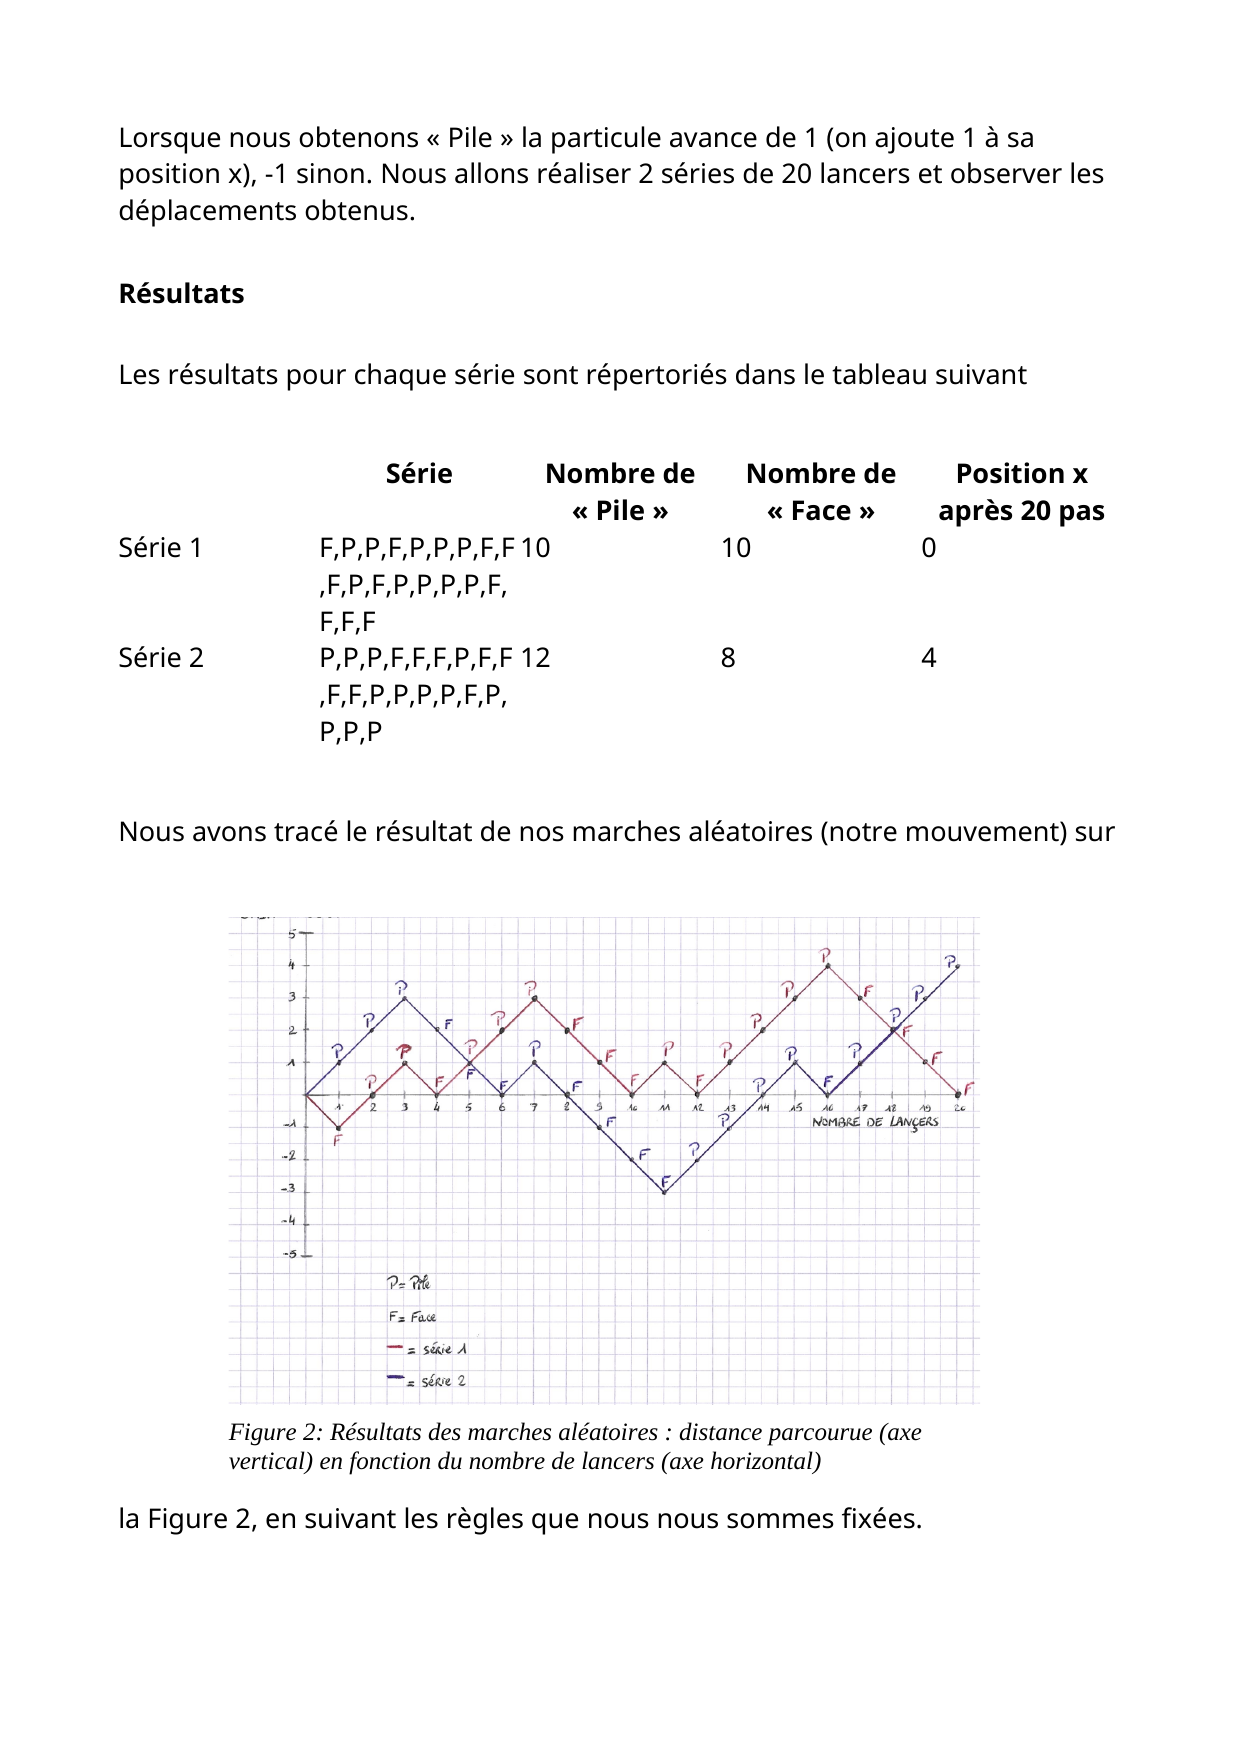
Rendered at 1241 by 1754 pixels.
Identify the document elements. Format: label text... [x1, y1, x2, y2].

subtitle Résultats [118, 274, 1122, 311]
table_cell 8 [720, 639, 921, 749]
table_cell 10 [520, 528, 720, 639]
text Figure 2: Résultats des marches aléatoires : distance parcourue (axe vertical) en fonction du nombre de lancers (axe horizontal) [228, 1405, 980, 1475]
table_header Série [319, 455, 520, 528]
text Nous avons tracé le résultat de nos marches aléatoires (notre mouvement) sur la Figure 2, en suivant les règles que nous nous sommes fixées. [118, 812, 1122, 1537]
table_cell P,P,P,F,F,F,P,F,F,F,F,P,P,P,P,F,P,P,P,P [319, 639, 520, 749]
table_cell 12 [520, 639, 720, 749]
table_cell 10 [720, 528, 921, 639]
table_cell 0 [921, 528, 1122, 639]
table_cell F,P,P,F,P,P,P,F,F,F,P,F,P,P,P,P,F,F,F,F [319, 528, 520, 639]
table_cell Série 2 [118, 639, 319, 749]
table_header Position x après 20 pas [921, 455, 1122, 528]
table_header Nombre de « Face » [720, 455, 921, 528]
table_header Nombre de « Pile » [520, 455, 720, 528]
picture [228, 917, 981, 1405]
text Les résultats pour chaque série sont répertoriés dans le tableau suivant [118, 355, 1122, 392]
text Lorsque nous obtenons « Pile » la particule avance de 1 (on ajoute 1 à sa position x), -1 sinon. Nous allons réaliser 2 séries de 20 lancers et observer les déplacements obtenus. [118, 118, 1122, 229]
table_cell Série 1 [118, 528, 319, 639]
table_cell 4 [921, 639, 1122, 749]
table_header [118, 455, 319, 528]
